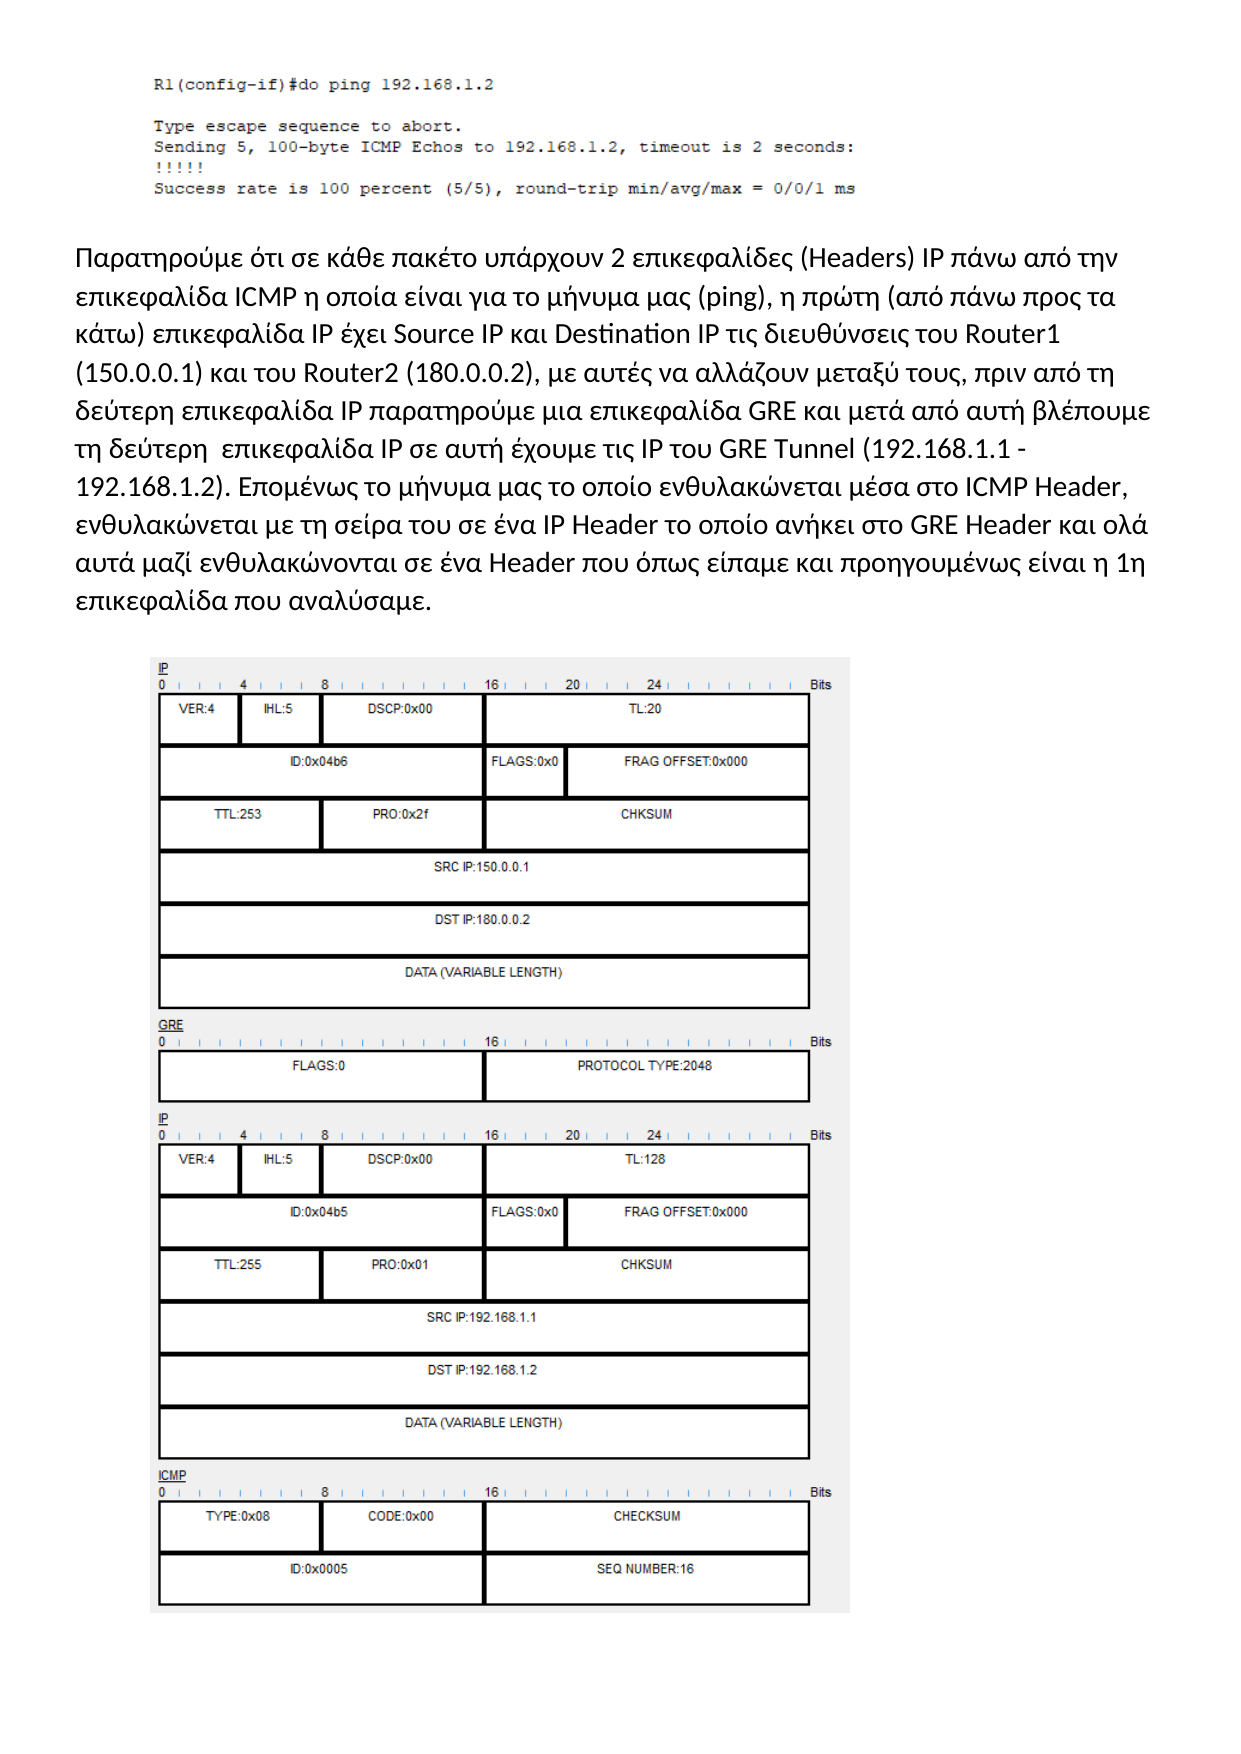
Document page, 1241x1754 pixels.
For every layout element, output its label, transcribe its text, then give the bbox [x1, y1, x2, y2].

text Παρατηρούμε ότι σε κάθε πακέτο υπάρχουν 2 επικεφαλίδες (Headers) IP πάνω από την επικεφαλίδα ICMP η οποία είναι για το μήνυμα μας (ping), η πρώτη (από πάνω προς τα κάτω) επικεφαλίδα IP έχει Source IP και Destination IP τις διευθύνσεις του Router1 (150.0.0.1) και του Router2 (180.0.0.2), με αυτές να αλλάζουν μεταξύ τους, πριν από τη δεύτερη επικεφαλίδα IP παρατηρούμε μια επικεφαλίδα GRE και μετά από αυτή βλέπουμε τη δεύτερη επικεφαλίδα IP σε αυτή έχουμε τις IP του GRE Tunnel (192.168.1.1 - 192.168.1.2). Επομένως το μήνυμα μας το οποίο ενθυλακώνεται μέσα στο ICMP Header, ενθυλακώνεται με τη σείρα του σε ένα IP Header το οποίο ανήκει στο GRE Header και ολά αυτά μαζί ενθυλακώνονται σε ένα Header που όπως είπαμε και προηγουμένως είναι η 1η επικεφαλίδα που αναλύσαμε. [75, 239, 1165, 617]
